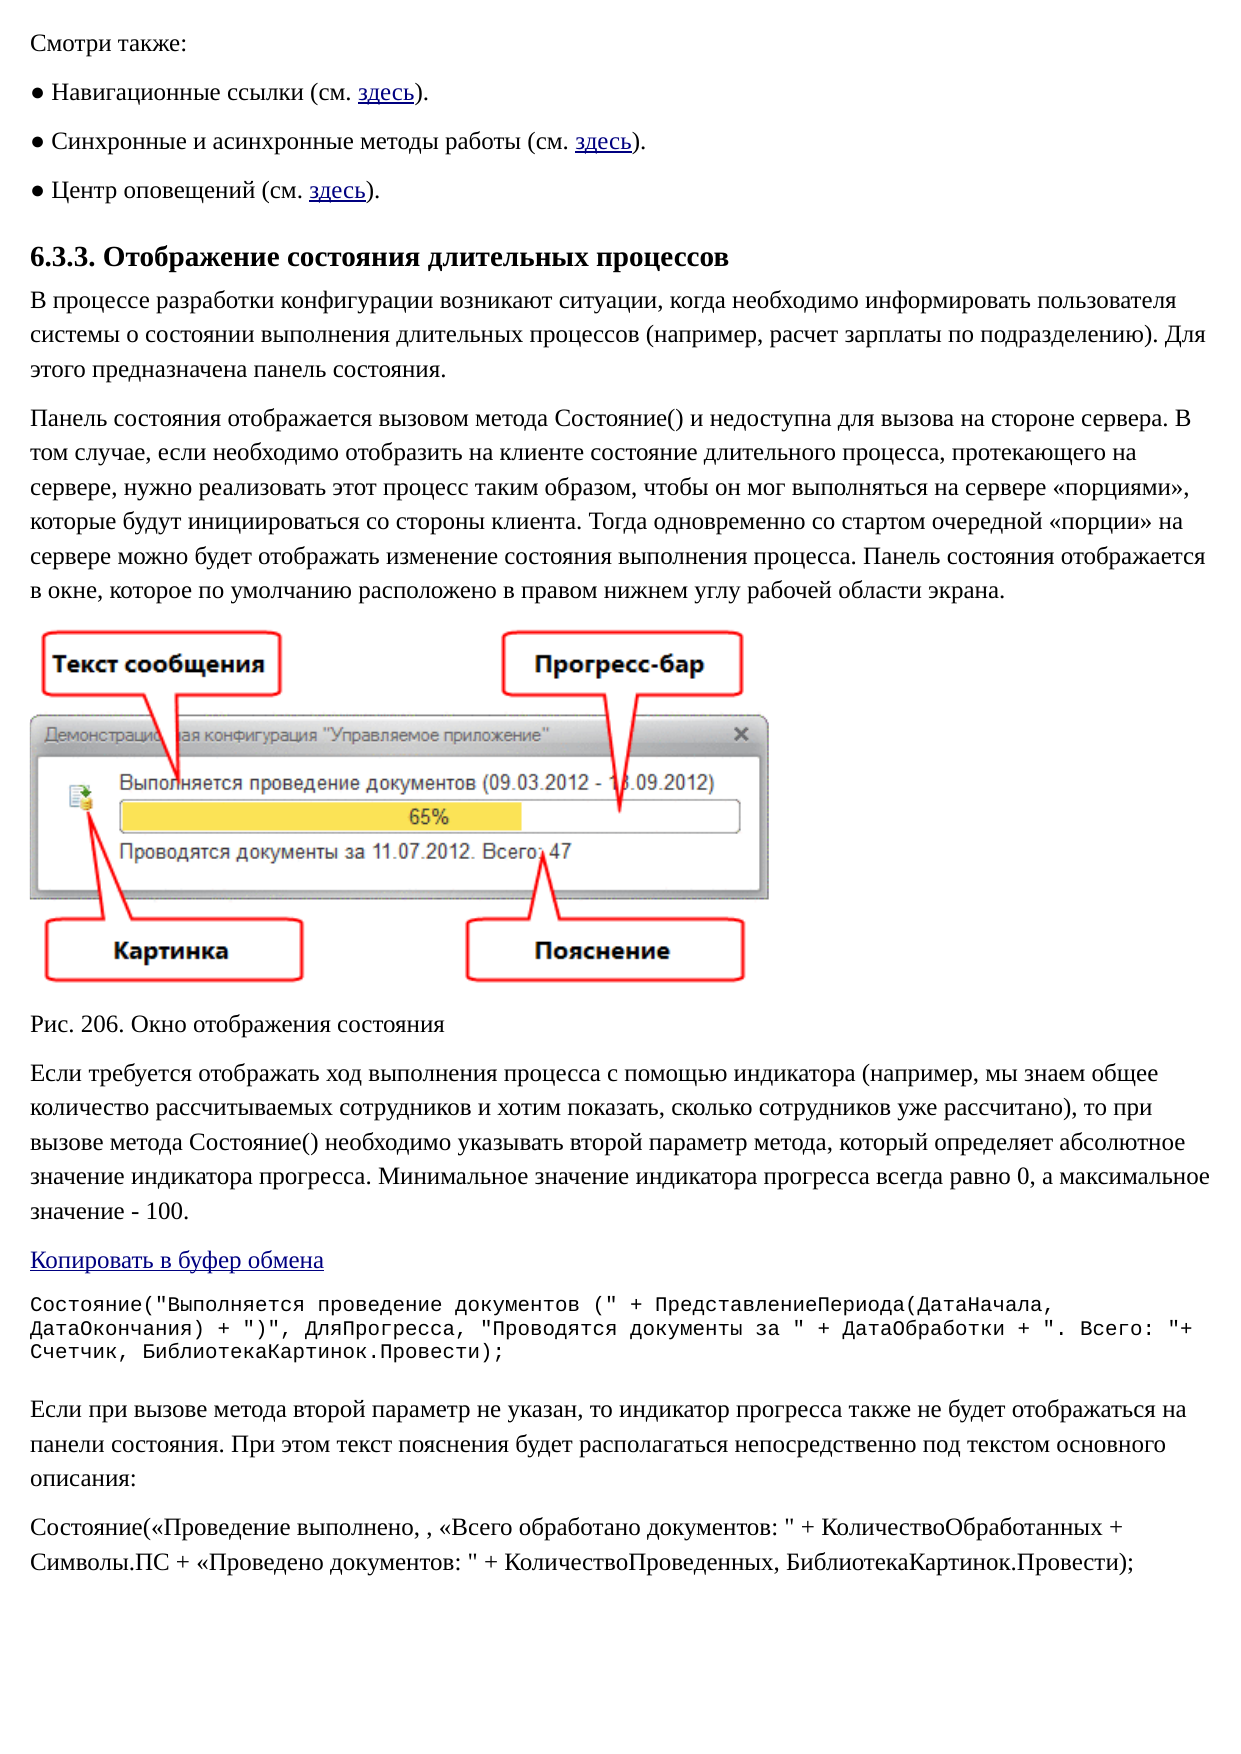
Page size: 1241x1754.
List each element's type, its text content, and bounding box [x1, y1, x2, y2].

text ● Навигационные ссылки (см. здесь). [30, 77, 1211, 106]
text Панель состояния отображается вызовом метода Состояние() и недоступна для вызова на стороне сервера. В том случае, если необходимо отобразить на клиенте состояние длительного процесса, протекающего на сервере, нужно реализовать этот процесс таким образом, чтобы он мог выполняться на сервере «порциями», которые будут инициироваться со стороны клиента. Тогда одновременно со стартом очередной «порции» на сервере можно будет отображать изменение состояния выполнения процесса. Панель состояния отображается в окне, которое по умолчанию расположено в правом нижнем углу рабочей области экрана. [30, 403, 1211, 604]
text Копировать в буфер обмена [30, 1245, 1211, 1274]
text В процессе разработки конфигурации возникают ситуации, когда необходимо информировать пользователя системы о состоянии выполнения длительных процессов (например, расчет зарплаты по подразделению). Для этого предназначена панель состояния. [30, 285, 1211, 383]
text Рис. 206. Окно отображения состояния [30, 1009, 1211, 1038]
picture [29, 624, 769, 989]
text ● Синхронные и асинхронные методы работы (см. здесь). [30, 126, 1211, 155]
text Смотри также: [30, 28, 1211, 57]
text ● Центр оповещений (см. здесь). [30, 175, 1211, 204]
text Если требуется отображать ход выполнения процесса с помощью индикатора (например, мы знаем общее количество рассчитываемых сотрудников и хотим показать, сколько сотрудников уже рассчитано), то при вызове метода Состояние() необходимо указывать второй параметр метода, который определяет абсолютное значение индикатора прогресса. Минимальное значение индикатора прогресса всегда равно 0, а максимальное значение ‑ 100. [30, 1058, 1211, 1224]
text Если при вызове метода второй параметр не указан, то индикатор прогресса также не будет отображаться на панели состояния. При этом текст пояснения будет располагаться непосредственно под текстом основного описания: [30, 1394, 1211, 1492]
text Состояние("Выполняется проведение документов (" + ПредставлениеПериода(ДатаНачала, ДатаОкончания) + ")", ДляПрогресса, "Проводятся документы за " + ДатаОбработки + ". Всего: "+ Счетчик, БиблиотекаКартинок.Провести); [30, 1294, 1211, 1365]
subtitle 6.3.3. Отображение состояния длительных процессов [30, 239, 1211, 272]
text Состояние(«Проведение выполнено, , «Всего обработано документов: " + КоличествоОбработанных + Символы.ПС + «Проведено документов: " + КоличествоПроведенных, БиблиотекаКартинок.Провести); [30, 1512, 1211, 1576]
